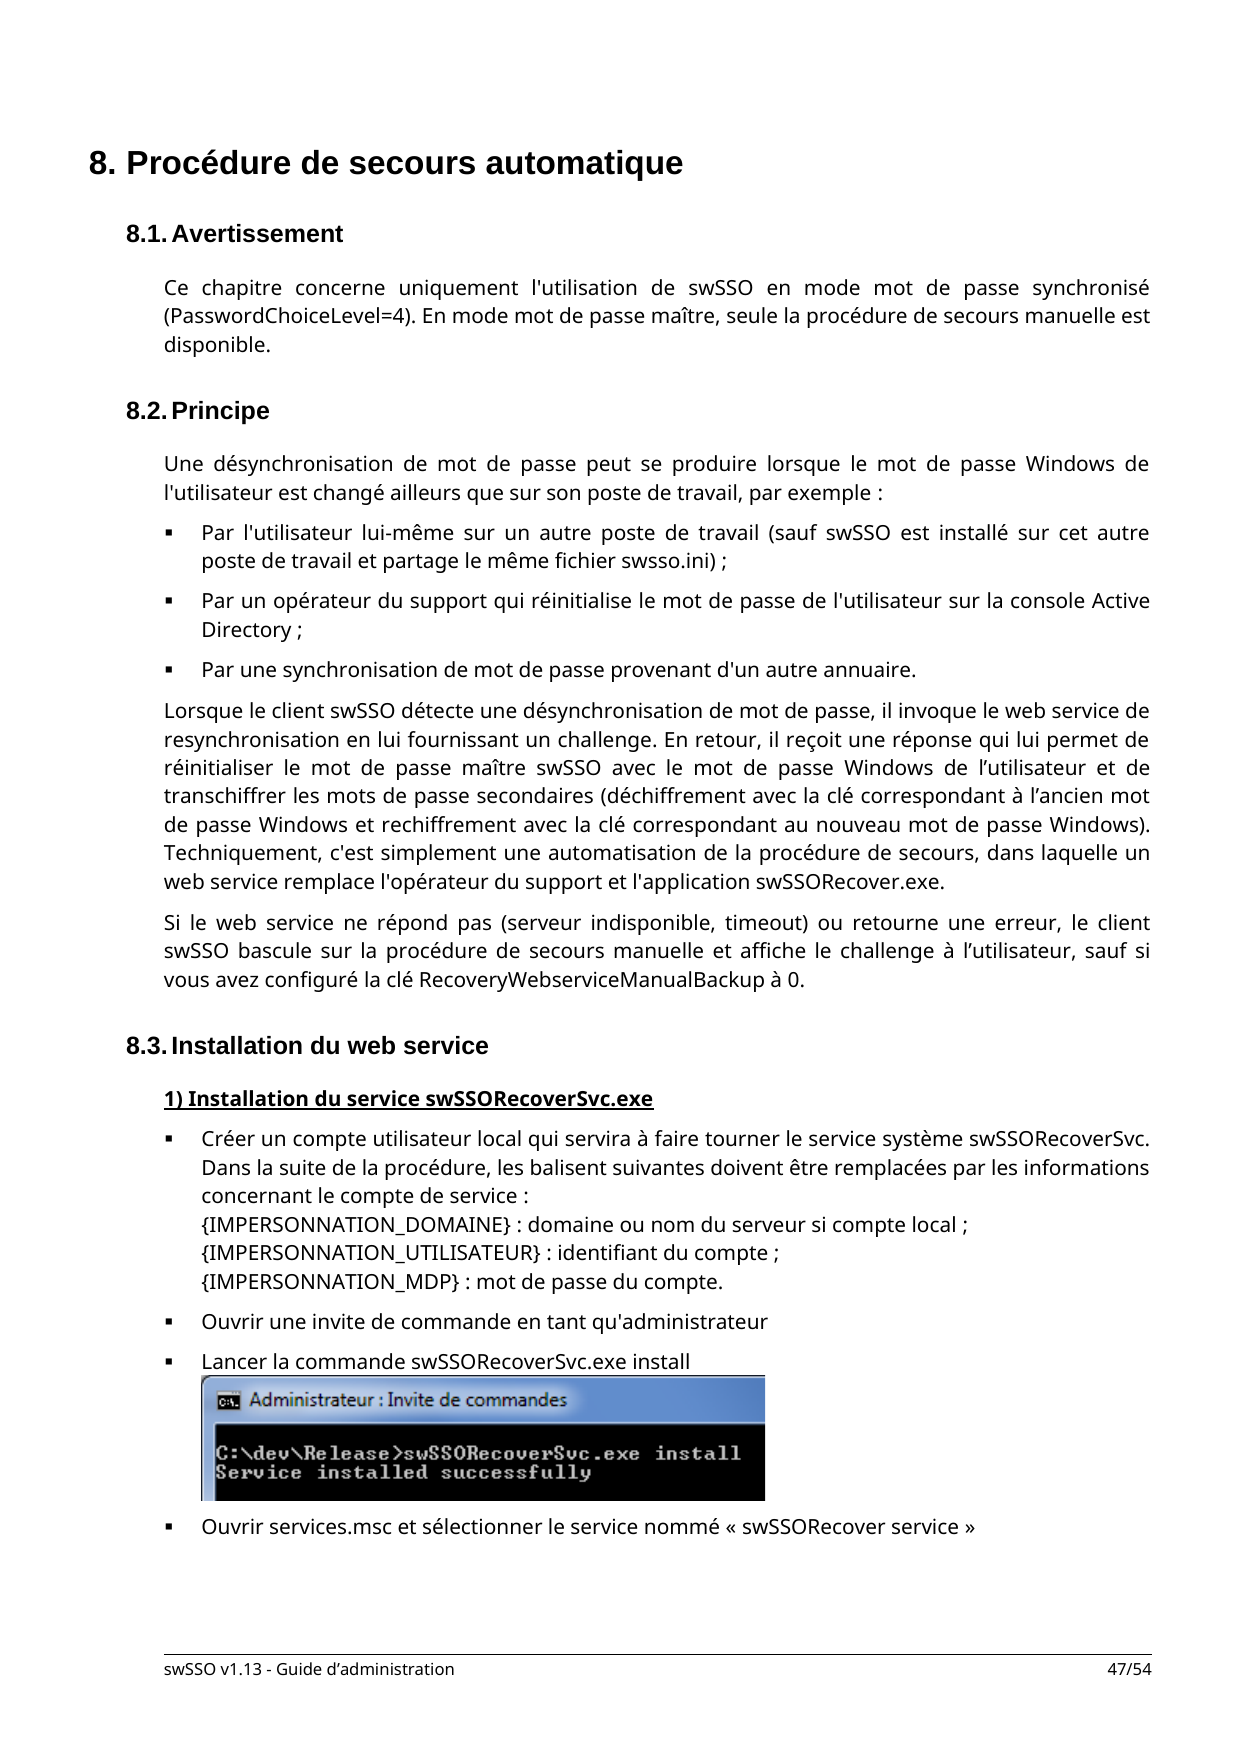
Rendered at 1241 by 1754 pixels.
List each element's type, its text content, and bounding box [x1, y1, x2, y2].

list Ouvrir une invite de commande en tant qu'administrateur [164, 1307, 1152, 1335]
subtitle Installation du web service [126, 1031, 1152, 1059]
subtitle Procédure de secours automatique [89, 143, 1152, 182]
text {IMPERSONNATION_MDP} : mot de passe du compte. [201, 1267, 1152, 1295]
picture [201, 1375, 766, 1501]
text Une désynchronisation de mot de passe peut se produire lorsque le mot de passe Windows de l'utilisateur est changé ailleurs que sur son poste de travail, par exemple : [164, 449, 1152, 506]
subtitle Avertissement [126, 219, 1152, 248]
list Lancer la commande swSSORecoverSvc.exe install [164, 1347, 1152, 1376]
text Si le web service ne répond pas (serveur indisponible, timeout) ou retourne une erreur, le client swSSO bascule sur la procédure de secours manuelle et affiche le challenge à l’utilisateur, sauf si vous avez configuré la clé RecoveryWebserviceManualBackup à 0. [164, 908, 1152, 993]
text {IMPERSONNATION_DOMAINE} : domaine ou nom du serveur si compte local ; [201, 1210, 1152, 1238]
text Ce chapitre concerne uniquement l'utilisation de swSSO en mode mot de passe synchronisé (PasswordChoiceLevel=4). En mode mot de passe maître, seule la procédure de secours manuelle est disponible. [164, 273, 1152, 358]
text Lorsque le client swSSO détecte une désynchronisation de mot de passe, il invoque le web service de resynchronisation en lui fournissant un challenge. En retour, il reçoit une réponse qui lui permet de réinitialiser le mot de passe maître swSSO avec le mot de passe Windows de l’utilisateur et de transchiffrer les mots de passe secondaires (déchiffrement avec la clé correspondant à l’ancien mot de passe Windows et rechiffrement avec la clé correspondant au nouveau mot de passe Windows). Techniquement, c'est simplement une automatisation de la procédure de secours, dans laquelle un web service remplace l'opérateur du support et l'application swSSORecover.exe. [164, 696, 1152, 895]
list Ouvrir services.msc et sélectionner le service nommé « swSSORecover service » [164, 1512, 1152, 1541]
text {IMPERSONNATION_UTILISATEUR} : identifiant du compte ; [201, 1238, 1152, 1267]
list Par un opérateur du support qui réinitialise le mot de passe de l'utilisateur sur la console Active Directory ; [164, 587, 1152, 643]
text 1) Installation du service swSSORecoverSvc.exe [164, 1084, 1152, 1113]
list Créer un compte utilisateur local qui servira à faire tourner le service système swSSORecoverSvc. Dans la suite de la procédure, les balisent suivantes doivent être remplacées par les informations concernant le compte de service : [164, 1124, 1152, 1210]
list Par une synchronisation de mot de passe provenant d'un autre annuaire. [164, 655, 1152, 684]
list Par l'utilisateur lui-même sur un autre poste de travail (sauf swSSO est installé sur cet autre poste de travail et partage le même fichier swsso.ini) ; [164, 518, 1152, 575]
subtitle Principe [126, 396, 1152, 424]
